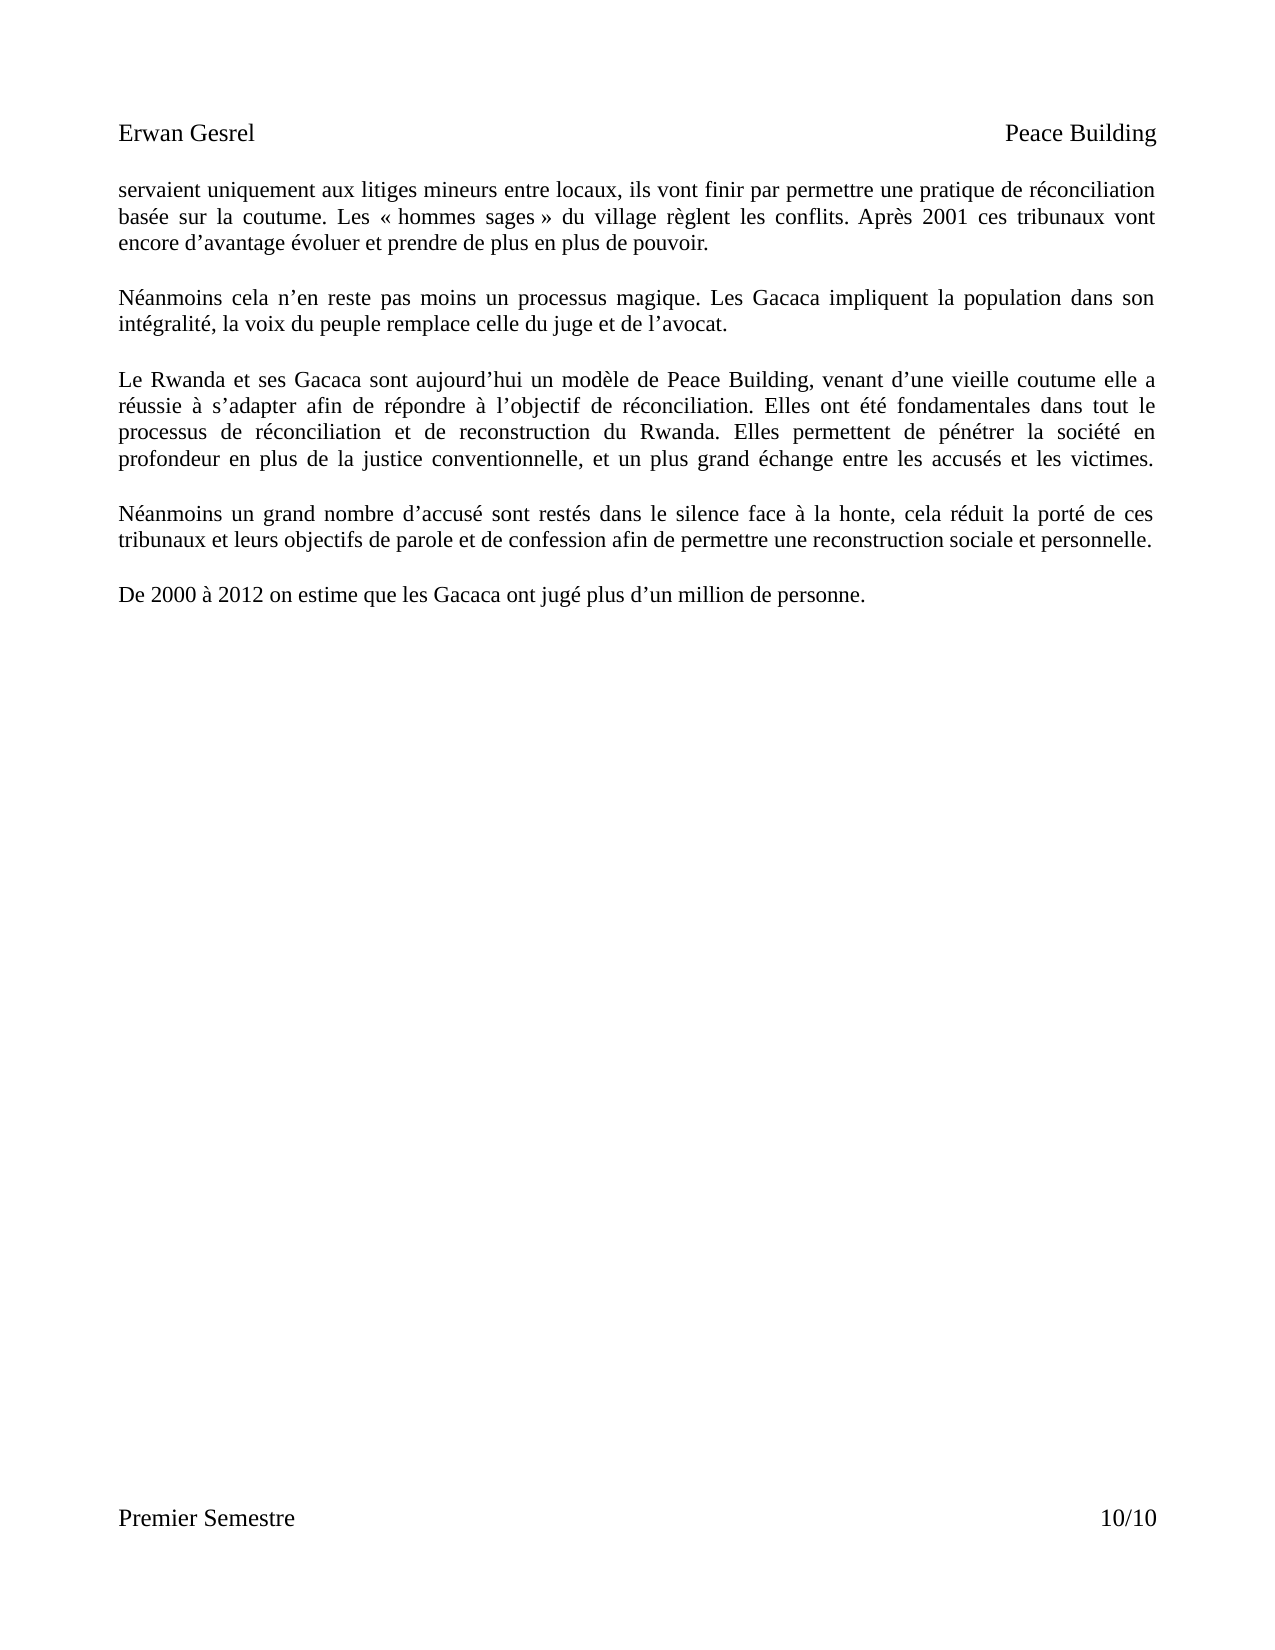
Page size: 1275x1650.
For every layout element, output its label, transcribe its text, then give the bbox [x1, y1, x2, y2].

text Néanmoins un grand nombre d’accusé sont restés dans le silence face à la honte, cela réduit la porté de ces tribunaux et leurs objectifs de parole et de confession afin de permettre une reconstruction sociale et personnelle. [118, 500, 1157, 552]
text De 2000 à 2012 on estime que les Gacaca ont jugé plus d’un million de personne. [118, 581, 1157, 608]
text Néanmoins cela n’en reste pas moins un processus magique. Les Gacaca impliquent la population dans son intégralité, la voix du peuple remplace celle du juge et de l’avocat. [118, 284, 1157, 337]
text servaient uniquement aux litiges mineurs entre locaux, ils vont finir par permettre une pratique de réconciliation basée sur la coutume. Les « hommes sages » du village règlent les conflits. Après 2001 ces tribunaux vont encore d’avantage évoluer et prendre de plus en plus de pouvoir. [118, 176, 1157, 255]
text Le Rwanda et ses Gacaca sont aujourd’hui un modèle de Peace Building, venant d’une vieille coutume elle a réussie à s’adapter afin de répondre à l’objectif de réconciliation. Elles ont été fondamentales dans tout le processus de réconciliation et de reconstruction du Rwanda. Elles permettent de pénétrer la société en profondeur en plus de la justice conventionnelle, et un plus grand échange entre les accusés et les victimes. [118, 366, 1157, 500]
